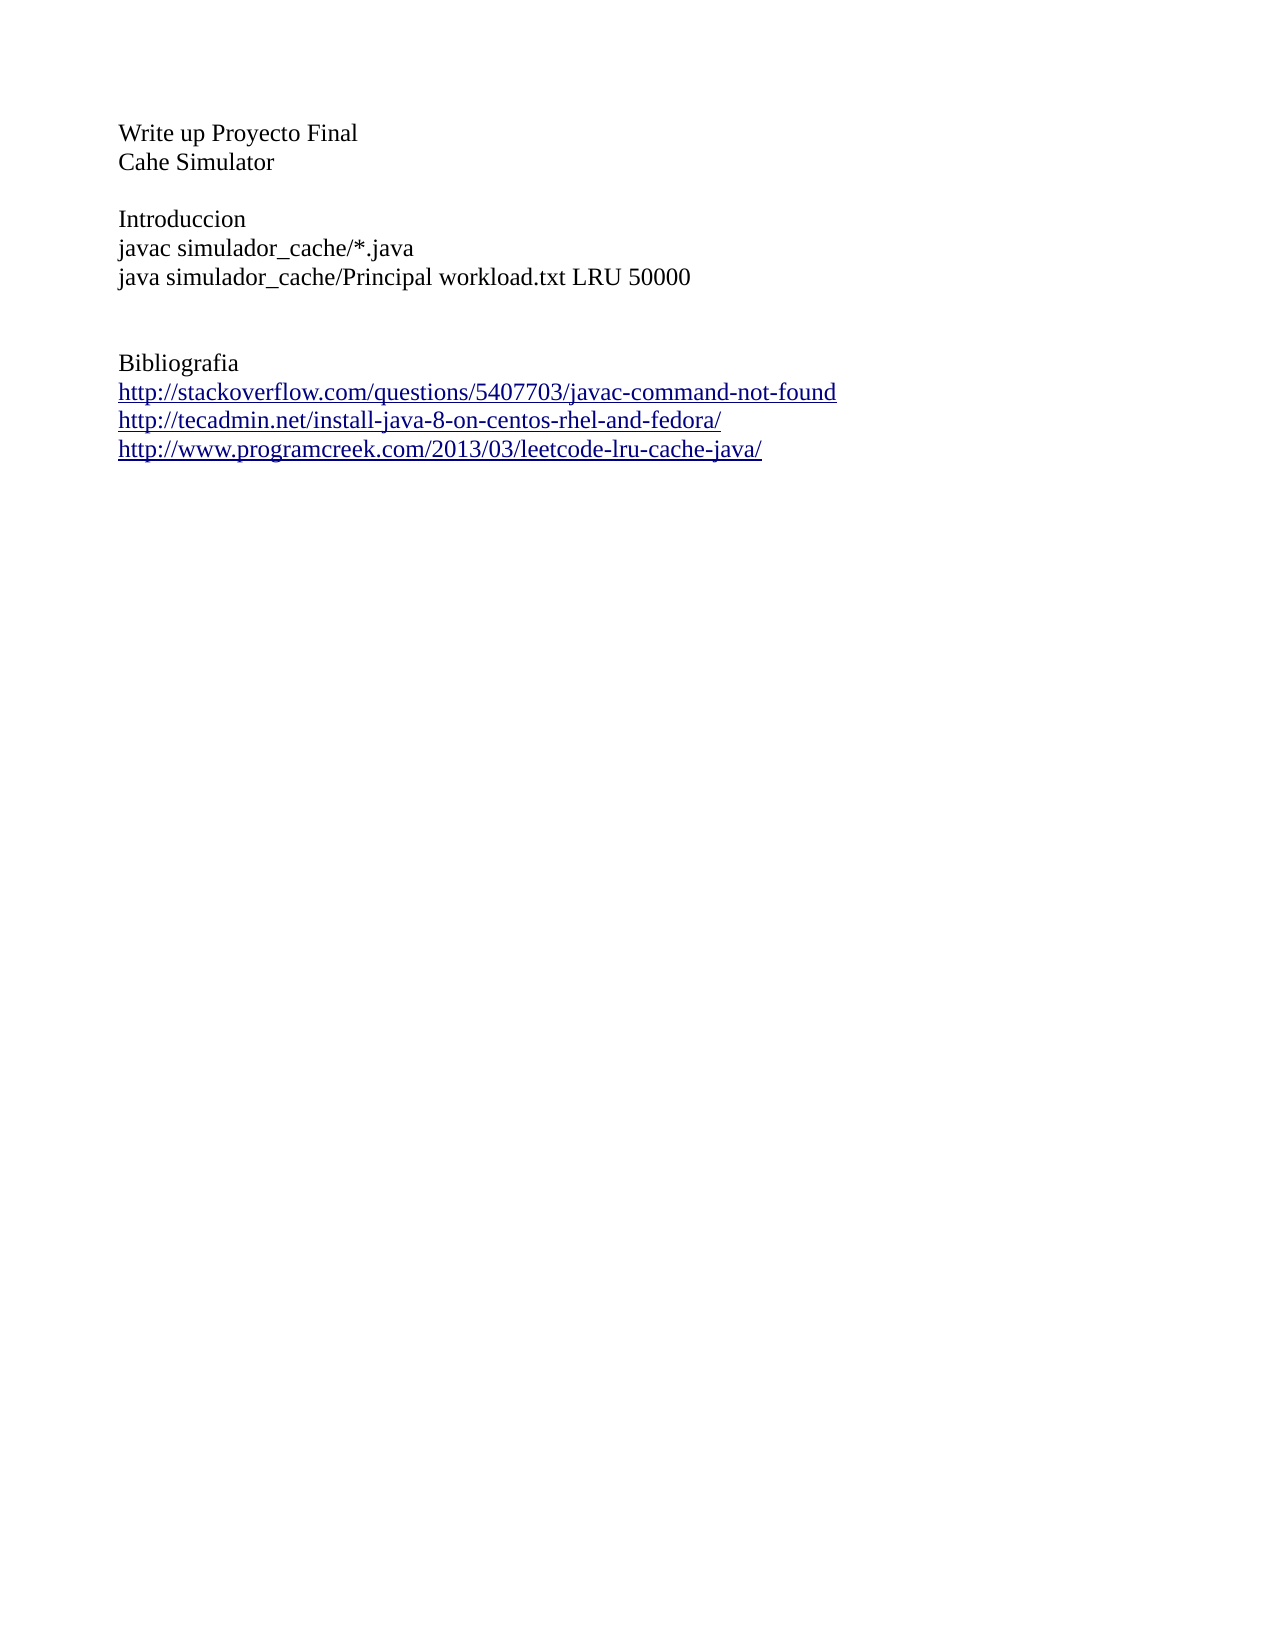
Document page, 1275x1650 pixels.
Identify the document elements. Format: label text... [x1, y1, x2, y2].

text Cahe Simulator [118, 147, 1157, 176]
text http://www.programcreek.com/2013/03/leetcode-lru-cache-java/ [118, 434, 1157, 463]
text http://stackoverflow.com/questions/5407703/javac-command-not-found [118, 377, 1157, 406]
text Write up Proyecto Final [118, 118, 1157, 147]
text http://tecadmin.net/install-java-8-on-centos-rhel-and-fedora/ [118, 406, 1157, 434]
text java simulador_cache/Principal workload.txt LRU 50000 [118, 262, 1157, 291]
text Bibliografia [118, 348, 1157, 377]
text Introduccion [118, 204, 1157, 233]
text javac simulador_cache/*.java [118, 233, 1157, 262]
